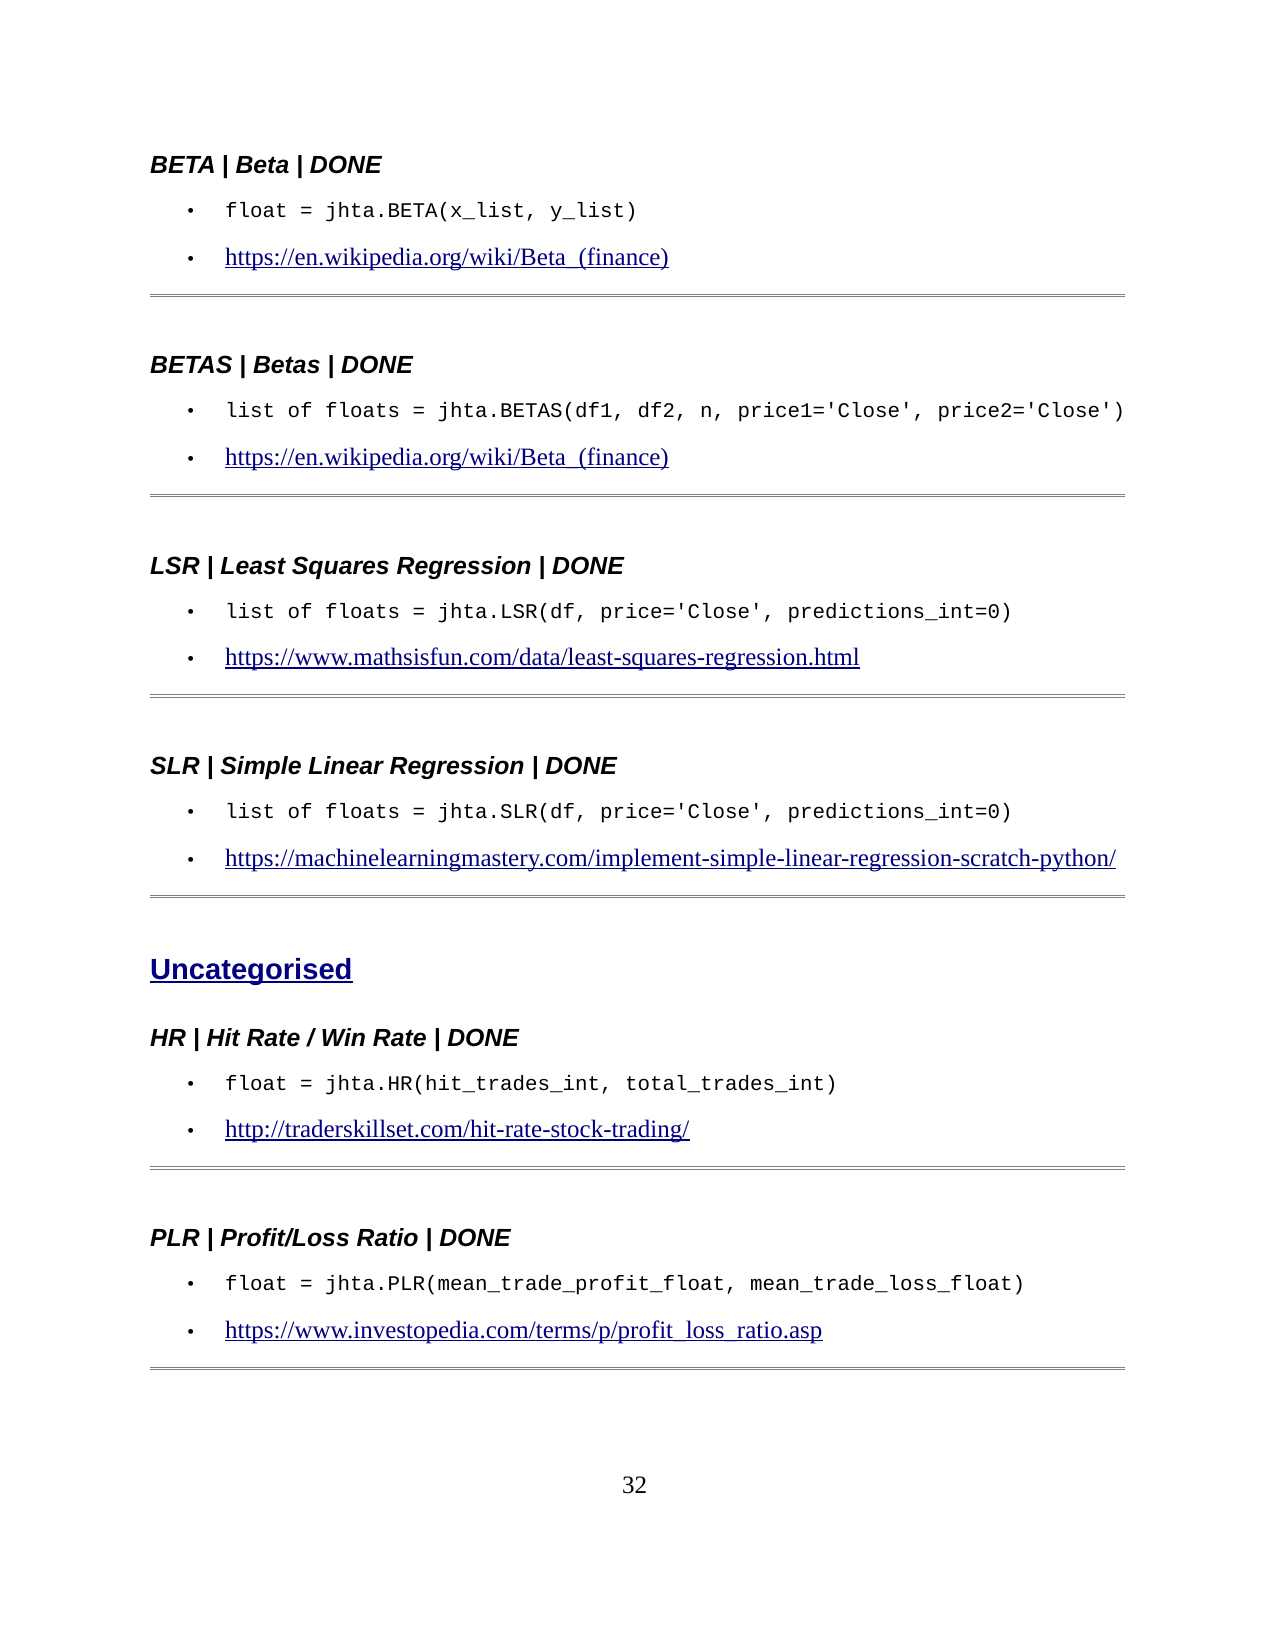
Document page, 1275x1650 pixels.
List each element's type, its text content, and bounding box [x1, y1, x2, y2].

subtitle BETA | Beta | DONE [150, 150, 1125, 178]
subtitle LSR | Least Squares Regression | DONE [150, 551, 1125, 579]
list https://machinelearningmastery.com/implement-simple-linear-regression-scratch-python/ [187, 843, 1125, 872]
subtitle HR | Hit Rate / Win Rate | DONE [150, 1023, 1125, 1051]
list list of floats = jhta.BETAS(df1, df2, n, price1='Close', price2='Close') [187, 400, 1125, 424]
subtitle SLR | Simple Linear Regression | DONE [150, 751, 1125, 780]
list float = jhta.PLR(mean_trade_profit_float, mean_trade_loss_float) [187, 1273, 1125, 1297]
list https://en.wikipedia.org/wiki/Beta_(finance) [187, 242, 1125, 270]
subtitle Uncategorised [150, 952, 1125, 985]
subtitle BETAS | Betas | DONE [150, 350, 1125, 379]
list https://www.mathsisfun.com/data/least-squares-regression.html [187, 642, 1125, 671]
list float = jhta.HR(hit_trades_int, total_trades_int) [187, 1073, 1125, 1096]
list list of floats = jhta.LSR(df, price='Close', predictions_int=0) [187, 601, 1125, 624]
list https://www.investopedia.com/terms/p/profit_loss_ratio.asp [187, 1315, 1125, 1343]
list http://traderskillset.com/hit-rate-stock-trading/ [187, 1114, 1125, 1143]
list https://en.wikipedia.org/wiki/Beta_(finance) [187, 442, 1125, 471]
subtitle PLR | Profit/Loss Ratio | DONE [150, 1223, 1125, 1252]
list float = jhta.BETA(x_list, y_list) [187, 200, 1125, 224]
list list of floats = jhta.SLR(df, price='Close', predictions_int=0) [187, 801, 1125, 825]
